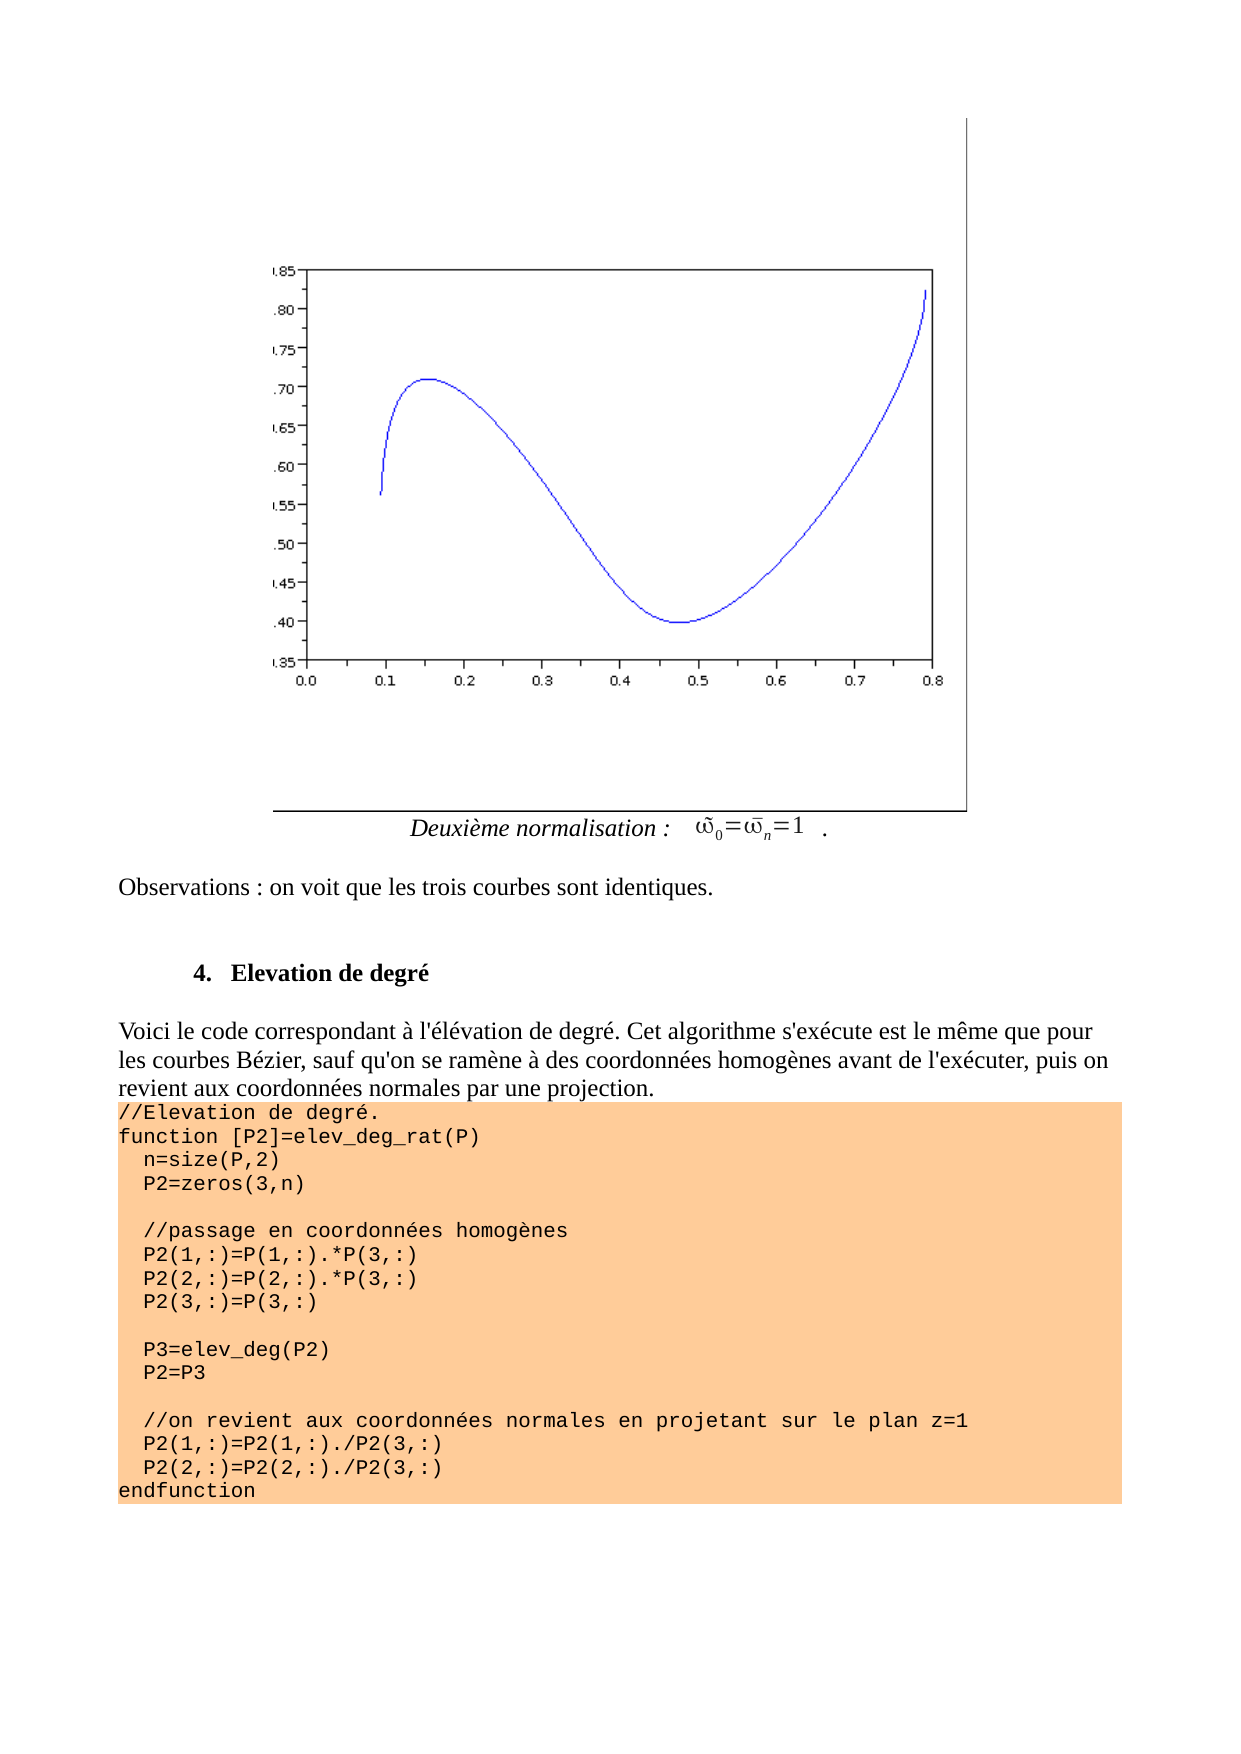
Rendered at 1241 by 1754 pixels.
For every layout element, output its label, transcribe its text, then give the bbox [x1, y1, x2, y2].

text //on revient aux coordonnées normales en projetant sur le plan z=1 [118, 1409, 1122, 1433]
text P2(2,:)=P2(2,:)./P2(3,:) [118, 1457, 1122, 1481]
text Deuxième normalisation : . [118, 812, 1122, 843]
text P2(1,:)=P(1,:).*P(3,:) [118, 1244, 1122, 1268]
list Elevation de degré [193, 958, 1122, 987]
text endfunction [118, 1481, 1122, 1504]
text P3=elev_deg(P2) [118, 1339, 1122, 1362]
text P2=zeros(3,n) [118, 1173, 1122, 1197]
text Observations : on voit que les trois courbes sont identiques. [118, 872, 1122, 901]
text //Elevation de degré. [118, 1102, 1122, 1126]
text P2=P3 [118, 1362, 1122, 1386]
picture [273, 118, 968, 812]
text P2(3,:)=P(3,:) [118, 1291, 1122, 1315]
text Voici le code correspondant à l'élévation de degré. Cet algorithme s'exécute est le même que pour les courbes Bézier, sauf qu'on se ramène à des coordonnées homogènes avant de l'exécuter, puis on revient aux coordonnées normales par une projection. [118, 1016, 1122, 1102]
text function [P2]=elev_deg_rat(P) [118, 1126, 1122, 1149]
text P2(2,:)=P(2,:).*P(3,:) [118, 1268, 1122, 1291]
text P2(1,:)=P2(1,:)./P2(3,:) [118, 1433, 1122, 1457]
text //passage en coordonnées homogènes [118, 1220, 1122, 1244]
text n=size(P,2) [118, 1149, 1122, 1173]
